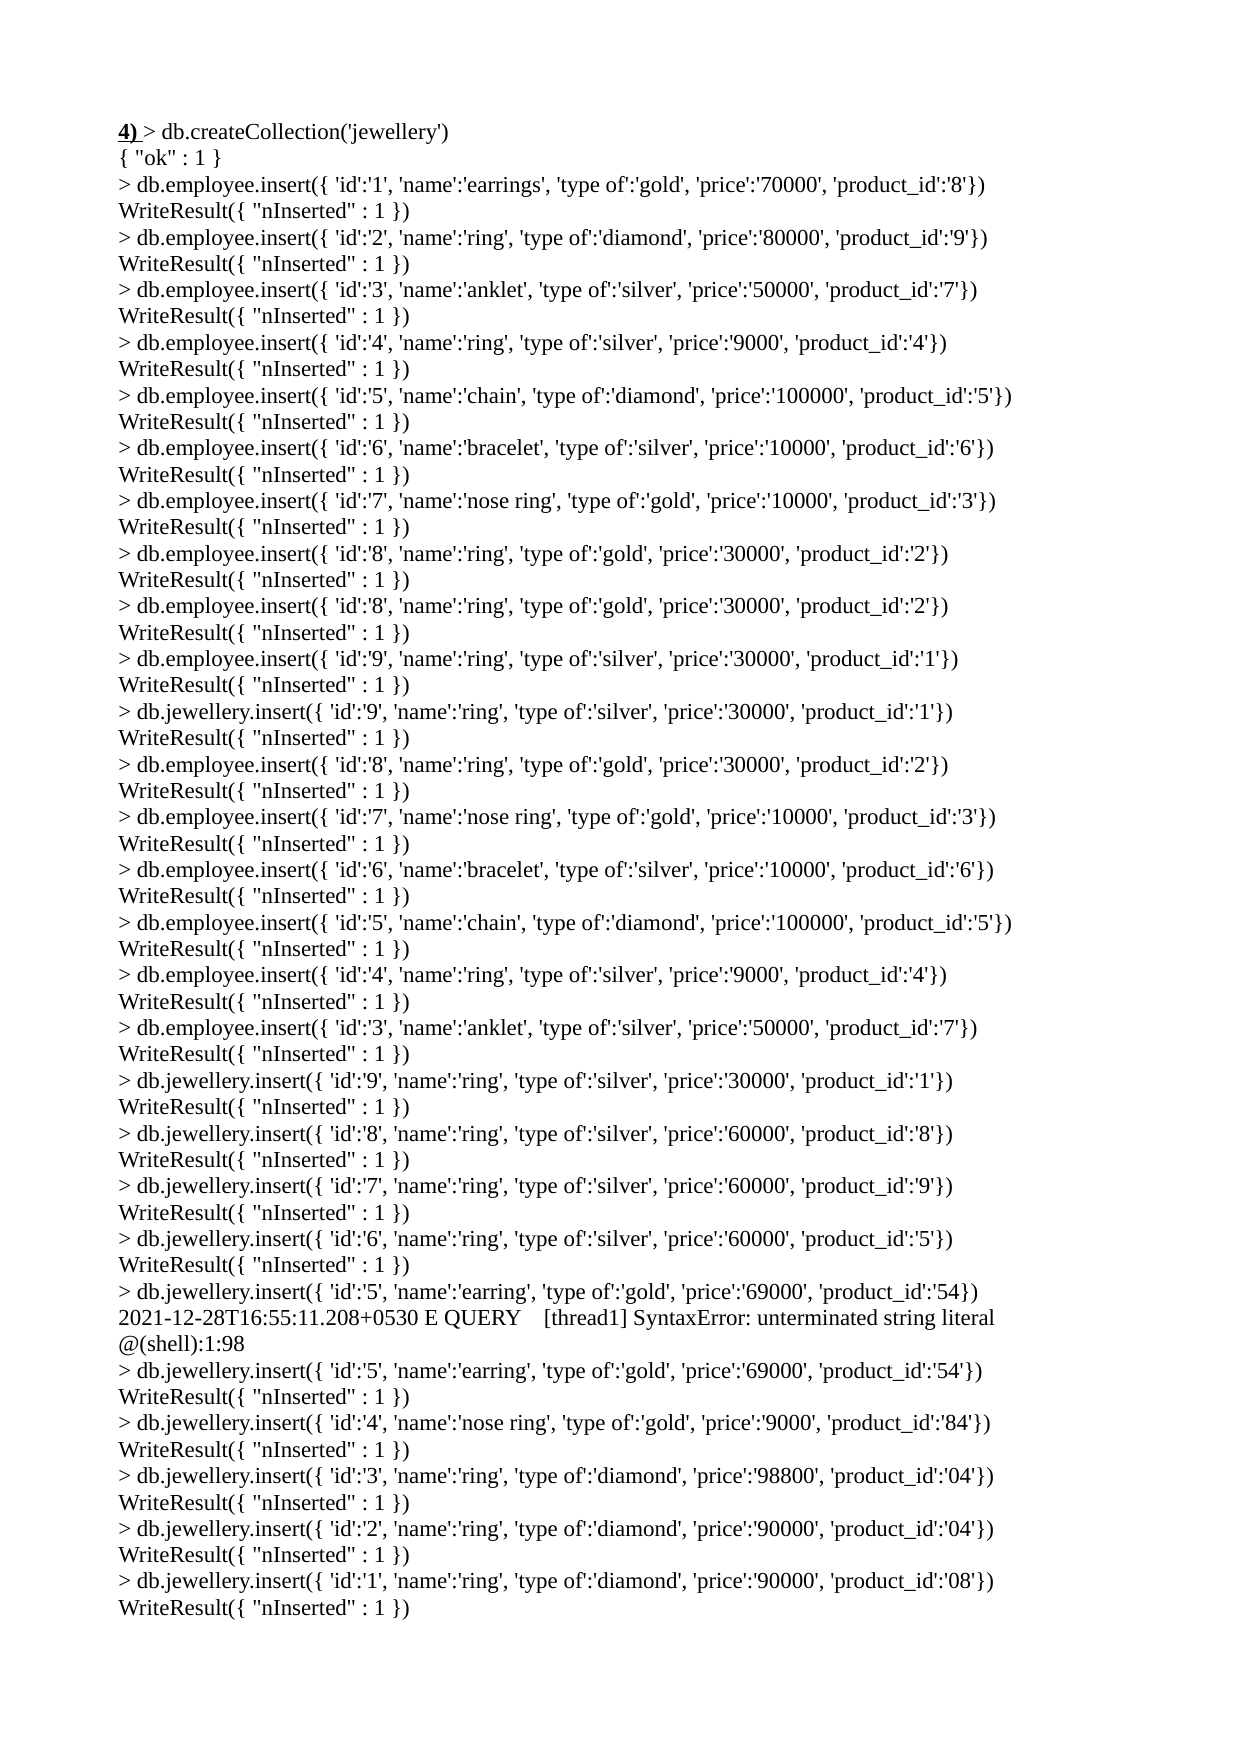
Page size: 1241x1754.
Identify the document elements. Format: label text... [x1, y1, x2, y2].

text WriteResult({ "nInserted" : 1 }) [118, 1146, 1122, 1172]
text WriteResult({ "nInserted" : 1 }) [118, 355, 1122, 382]
text > db.employee.insert({ 'id':'8', 'name':'ring', 'type of':'gold', 'price':'30000', 'product_id':'2'}) [118, 540, 1122, 566]
text WriteResult({ "nInserted" : 1 }) [118, 303, 1122, 329]
text WriteResult({ "nInserted" : 1 }) [118, 1041, 1122, 1067]
text > db.employee.insert({ 'id':'3', 'name':'anklet', 'type of':'silver', 'price':'50000', 'product_id':'7'}) [118, 1014, 1122, 1041]
text WriteResult({ "nInserted" : 1 }) [118, 1251, 1122, 1278]
text > db.employee.insert({ 'id':'7', 'name':'nose ring', 'type of':'gold', 'price':'10000', 'product_id':'3'}) [118, 803, 1122, 830]
text > db.jewellery.insert({ 'id':'1', 'name':'ring', 'type of':'diamond', 'price':'90000', 'product_id':'08'}) [118, 1568, 1122, 1594]
text 2021-12-28T16:55:11.208+0530 E QUERY [thread1] SyntaxError: unterminated string literal @(shell):1:98 [118, 1304, 1122, 1357]
text > db.employee.insert({ 'id':'5', 'name':'chain', 'type of':'diamond', 'price':'100000', 'product_id':'5'}) [118, 382, 1122, 408]
text > db.jewellery.insert({ 'id':'2', 'name':'ring', 'type of':'diamond', 'price':'90000', 'product_id':'04'}) [118, 1515, 1122, 1541]
text WriteResult({ "nInserted" : 1 }) [118, 1199, 1122, 1225]
text WriteResult({ "nInserted" : 1 }) [118, 1436, 1122, 1462]
text > db.employee.insert({ 'id':'7', 'name':'nose ring', 'type of':'gold', 'price':'10000', 'product_id':'3'}) [118, 487, 1122, 513]
text WriteResult({ "nInserted" : 1 }) [118, 250, 1122, 276]
text WriteResult({ "nInserted" : 1 }) [118, 1488, 1122, 1515]
text > db.jewellery.insert({ 'id':'3', 'name':'ring', 'type of':'diamond', 'price':'98800', 'product_id':'04'}) [118, 1462, 1122, 1488]
text WriteResult({ "nInserted" : 1 }) [118, 1541, 1122, 1568]
text WriteResult({ "nInserted" : 1 }) [118, 830, 1122, 856]
text WriteResult({ "nInserted" : 1 }) [118, 882, 1122, 909]
text WriteResult({ "nInserted" : 1 }) [118, 197, 1122, 223]
text > db.employee.insert({ 'id':'4', 'name':'ring', 'type of':'silver', 'price':'9000', 'product_id':'4'}) [118, 329, 1122, 355]
text WriteResult({ "nInserted" : 1 }) [118, 513, 1122, 540]
text > db.jewellery.insert({ 'id':'4', 'name':'nose ring', 'type of':'gold', 'price':'9000', 'product_id':'84'}) [118, 1409, 1122, 1436]
text WriteResult({ "nInserted" : 1 }) [118, 777, 1122, 803]
text > db.jewellery.insert({ 'id':'8', 'name':'ring', 'type of':'silver', 'price':'60000', 'product_id':'8'}) [118, 1119, 1122, 1146]
text > db.jewellery.insert({ 'id':'9', 'name':'ring', 'type of':'silver', 'price':'30000', 'product_id':'1'}) [118, 1067, 1122, 1093]
text WriteResult({ "nInserted" : 1 }) [118, 408, 1122, 434]
text > db.jewellery.insert({ 'id':'9', 'name':'ring', 'type of':'silver', 'price':'30000', 'product_id':'1'}) [118, 698, 1122, 724]
text > db.employee.insert({ 'id':'6', 'name':'bracelet', 'type of':'silver', 'price':'10000', 'product_id':'6'}) [118, 434, 1122, 461]
text WriteResult({ "nInserted" : 1 }) [118, 461, 1122, 487]
text WriteResult({ "nInserted" : 1 }) [118, 988, 1122, 1014]
text { "ok" : 1 } [118, 144, 1122, 171]
text > db.employee.insert({ 'id':'8', 'name':'ring', 'type of':'gold', 'price':'30000', 'product_id':'2'}) [118, 592, 1122, 619]
text > db.employee.insert({ 'id':'9', 'name':'ring', 'type of':'silver', 'price':'30000', 'product_id':'1'}) [118, 645, 1122, 672]
text > db.employee.insert({ 'id':'4', 'name':'ring', 'type of':'silver', 'price':'9000', 'product_id':'4'}) [118, 961, 1122, 988]
text > db.jewellery.insert({ 'id':'5', 'name':'earring', 'type of':'gold', 'price':'69000', 'product_id':'54}) [118, 1278, 1122, 1304]
text WriteResult({ "nInserted" : 1 }) [118, 566, 1122, 592]
text WriteResult({ "nInserted" : 1 }) [118, 672, 1122, 698]
text > db.employee.insert({ 'id':'6', 'name':'bracelet', 'type of':'silver', 'price':'10000', 'product_id':'6'}) [118, 856, 1122, 882]
text > db.employee.insert({ 'id':'3', 'name':'anklet', 'type of':'silver', 'price':'50000', 'product_id':'7'}) [118, 276, 1122, 303]
text > db.employee.insert({ 'id':'5', 'name':'chain', 'type of':'diamond', 'price':'100000', 'product_id':'5'}) [118, 909, 1122, 935]
text > db.employee.insert({ 'id':'8', 'name':'ring', 'type of':'gold', 'price':'30000', 'product_id':'2'}) [118, 751, 1122, 777]
text WriteResult({ "nInserted" : 1 }) [118, 1594, 1122, 1620]
text WriteResult({ "nInserted" : 1 }) [118, 935, 1122, 961]
text > db.jewellery.insert({ 'id':'6', 'name':'ring', 'type of':'silver', 'price':'60000', 'product_id':'5'}) [118, 1225, 1122, 1251]
text > db.jewellery.insert({ 'id':'7', 'name':'ring', 'type of':'silver', 'price':'60000', 'product_id':'9'}) [118, 1172, 1122, 1199]
text 4) > db.createCollection('jewellery') [118, 118, 1122, 144]
text > db.employee.insert({ 'id':'2', 'name':'ring', 'type of':'diamond', 'price':'80000', 'product_id':'9'}) [118, 223, 1122, 250]
text WriteResult({ "nInserted" : 1 }) [118, 1383, 1122, 1409]
text WriteResult({ "nInserted" : 1 }) [118, 1093, 1122, 1119]
text WriteResult({ "nInserted" : 1 }) [118, 724, 1122, 751]
text > db.jewellery.insert({ 'id':'5', 'name':'earring', 'type of':'gold', 'price':'69000', 'product_id':'54'}) [118, 1357, 1122, 1383]
text > db.employee.insert({ 'id':'1', 'name':'earrings', 'type of':'gold', 'price':'70000', 'product_id':'8'}) [118, 171, 1122, 197]
text WriteResult({ "nInserted" : 1 }) [118, 619, 1122, 645]
